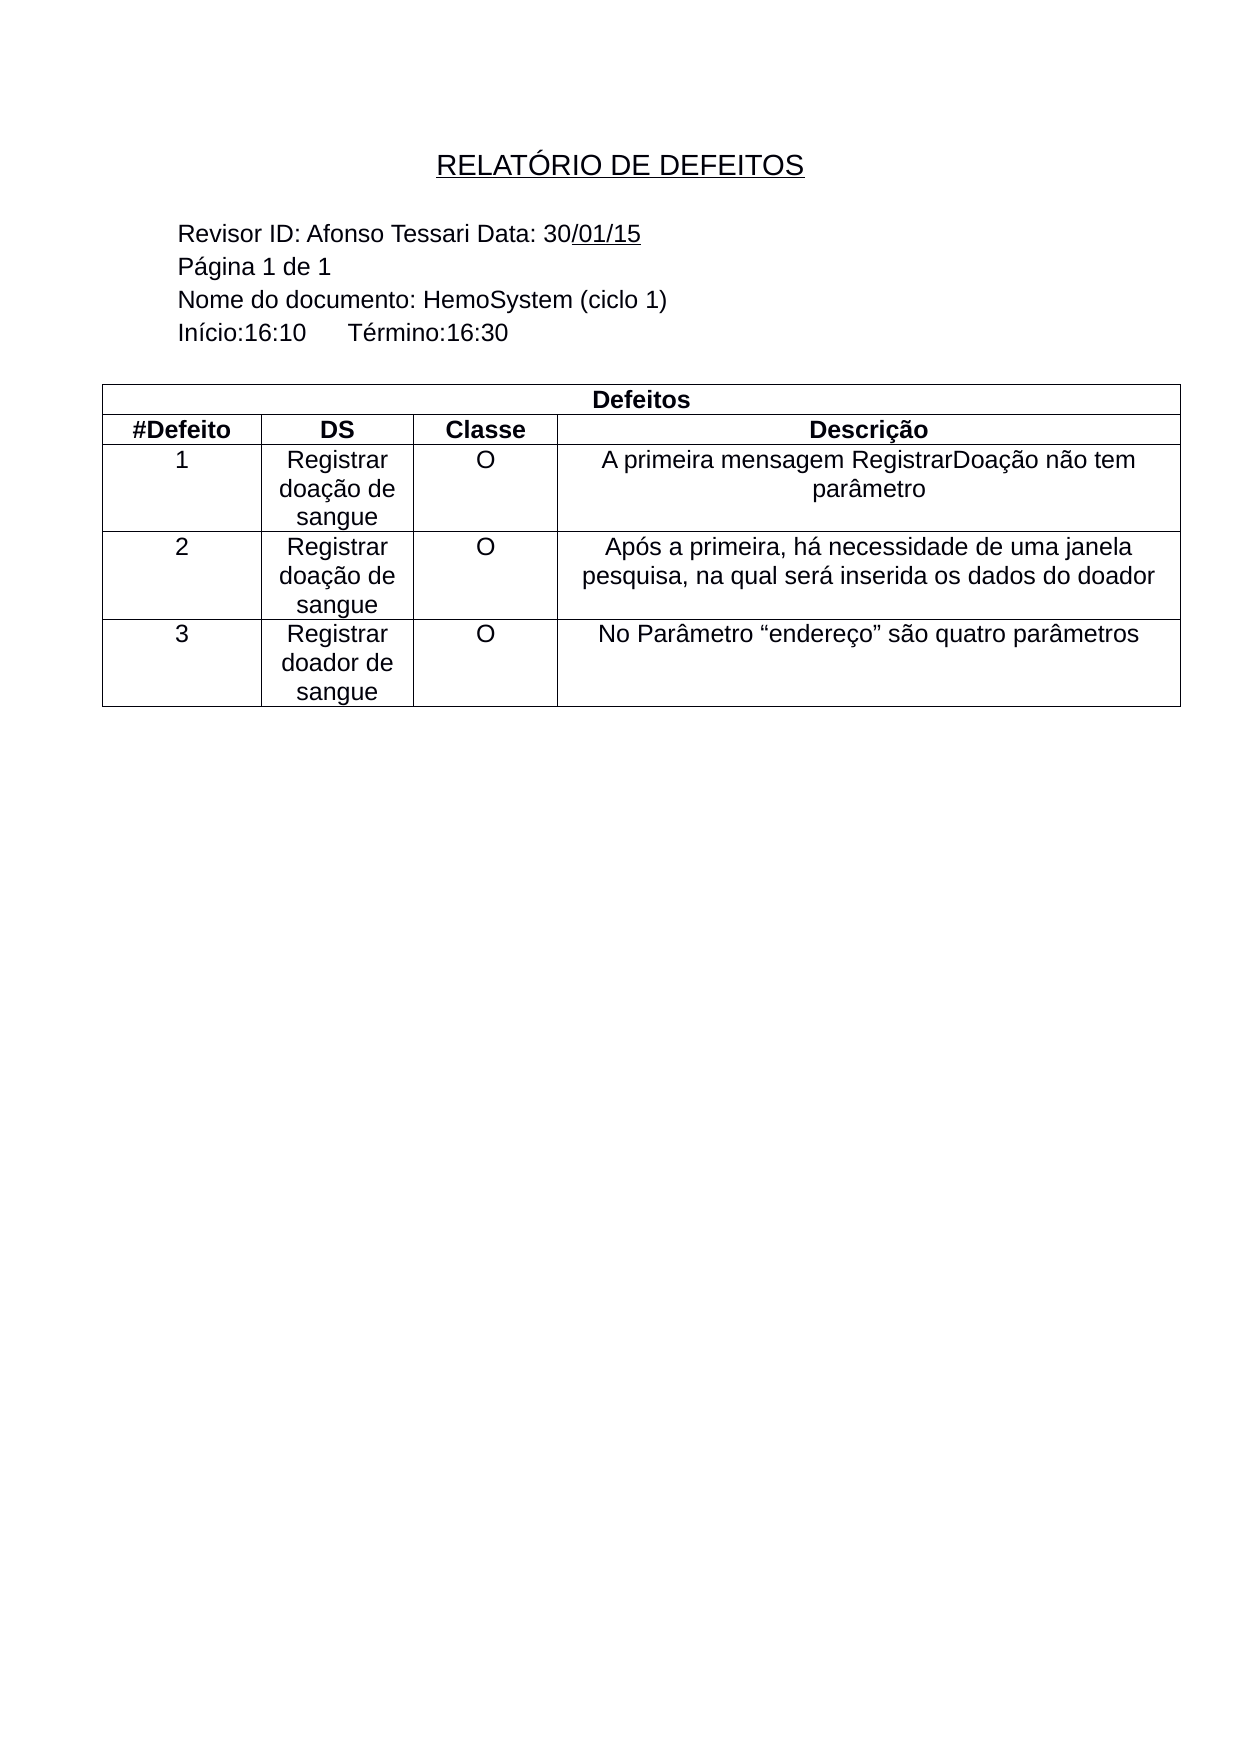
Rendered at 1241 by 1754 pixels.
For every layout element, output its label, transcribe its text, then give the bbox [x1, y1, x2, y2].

table_cell 3 [103, 620, 261, 706]
table_cell A primeira mensagem RegistrarDoação não tem parâmetro [558, 445, 1180, 531]
table_cell O [414, 445, 557, 531]
table_cell Registrar doação de sangue [262, 445, 413, 531]
table_cell #Defeito [103, 415, 261, 444]
table_cell O [414, 620, 557, 706]
table_cell Após a primeira, há necessidade de uma janela pesquisa, na qual será inserida os dados do doador [558, 532, 1180, 618]
text Início:16:10 Término:16:30 [177, 318, 1063, 347]
text Revisor ID: Afonso Tessari Data: 30/01/15 [177, 219, 1063, 248]
table_cell Registrar doação de sangue [262, 532, 413, 618]
table_cell Descrição [558, 415, 1180, 444]
table_cell DS [262, 415, 413, 444]
table_cell Classe [414, 415, 557, 444]
table_cell No Parâmetro “endereço” são quatro parâmetros [558, 620, 1180, 706]
table_cell Registrar doador de sangue [262, 620, 413, 706]
text RELATÓRIO DE DEFEITOS [177, 148, 1063, 181]
table_cell 2 [103, 532, 261, 618]
text Página 1 de 1 [177, 252, 1063, 281]
table_cell O [414, 532, 557, 618]
table_cell 1 [103, 445, 261, 531]
text Nome do documento: HemoSystem (ciclo 1) [177, 285, 1063, 314]
table_header Defeitos [103, 385, 1180, 414]
